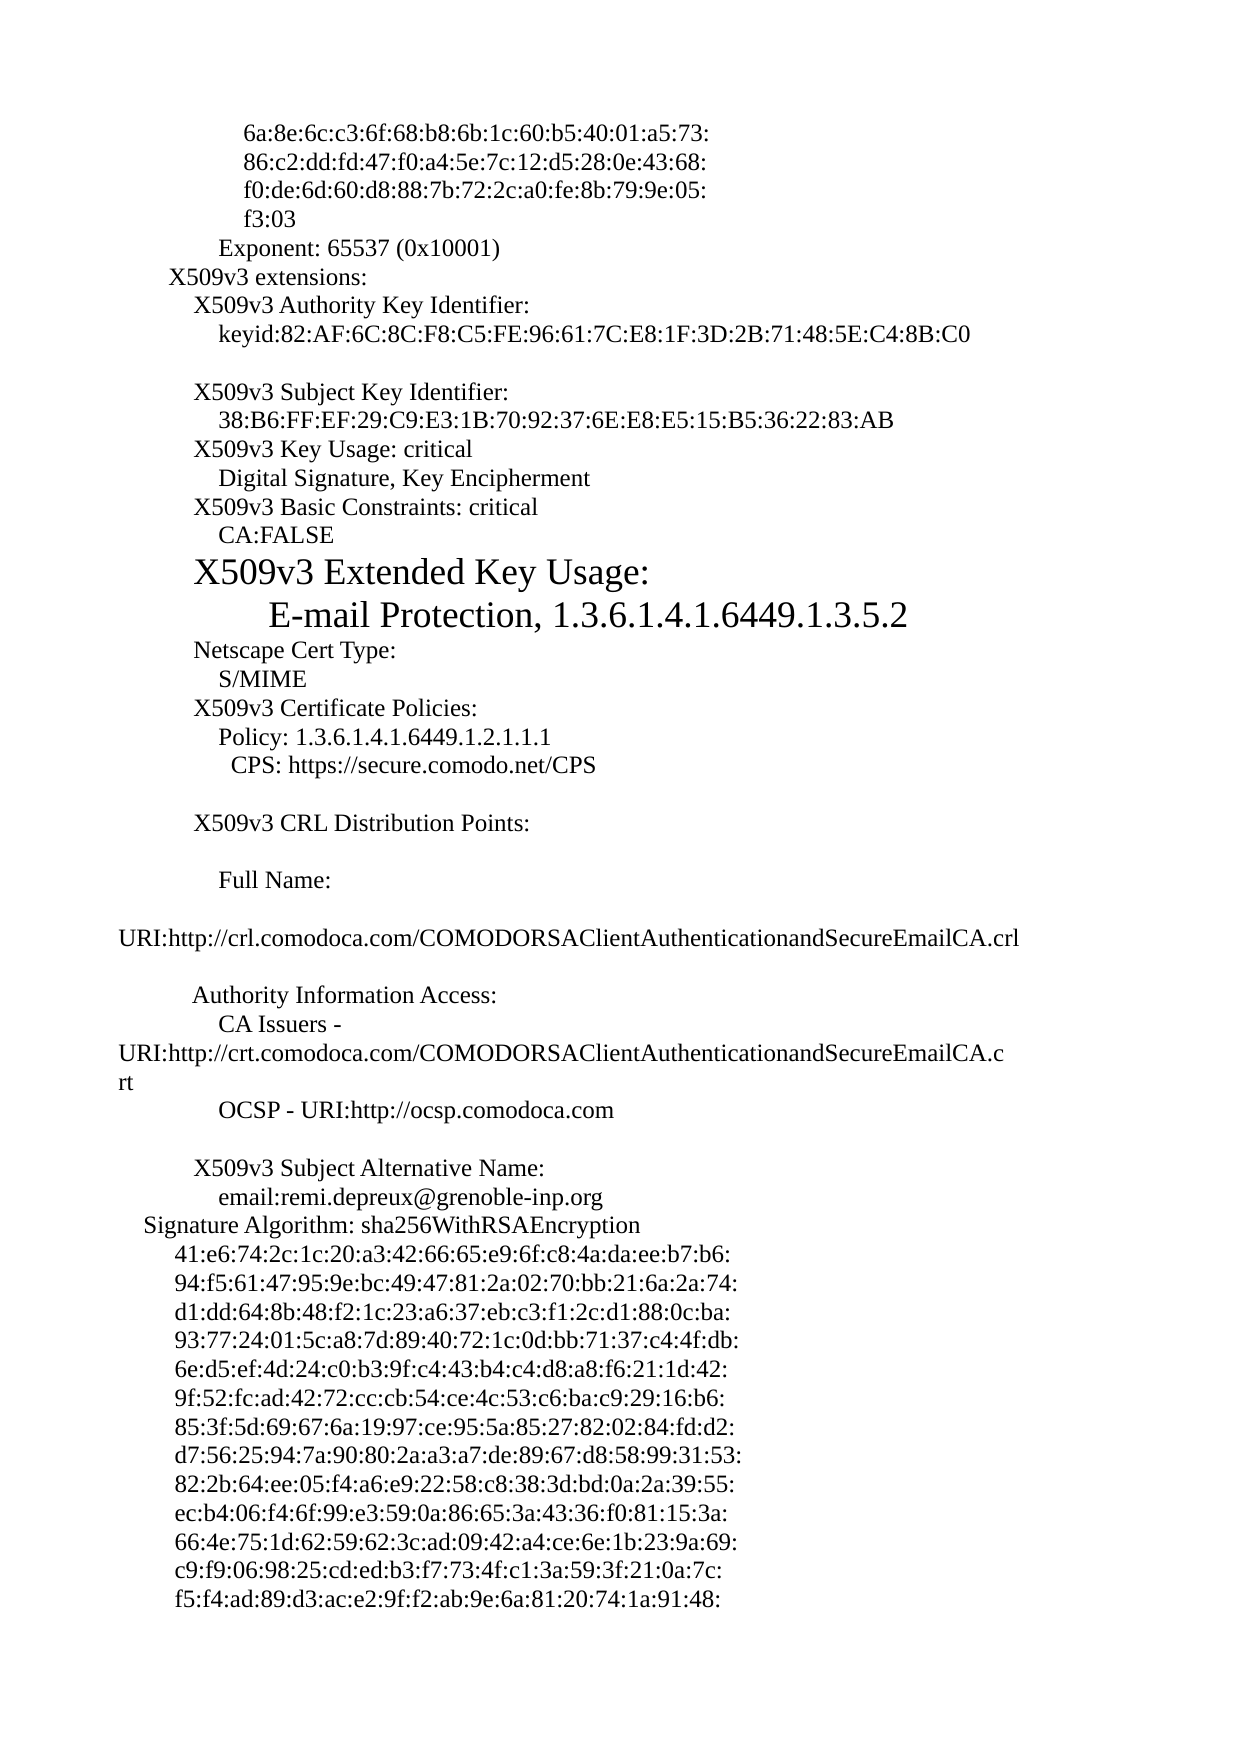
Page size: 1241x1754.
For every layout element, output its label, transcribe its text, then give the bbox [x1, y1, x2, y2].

text ec:b4:06:f4:6f:99:e3:59:0a:86:65:3a:43:36:f0:81:15:3a: [118, 1498, 1122, 1527]
text Authority Information Access: [118, 981, 1122, 1009]
text 86:c2:dd:fd:47:f0:a4:5e:7c:12:d5:28:0e:43:68: [118, 147, 1122, 176]
text rt [118, 1067, 1122, 1096]
text 6e:d5:ef:4d:24:c0:b3:9f:c4:43:b4:c4:d8:a8:f6:21:1d:42: [118, 1354, 1122, 1383]
text X509v3 CRL Distribution Points: [118, 808, 1122, 837]
text URI:http://crl.comodoca.com/COMODORSAClientAuthenticationandSecureEmailCA.crl [118, 894, 1122, 952]
text 41:e6:74:2c:1c:20:a3:42:66:65:e9:6f:c8:4a:da:ee:b7:b6: [118, 1239, 1122, 1268]
text email:remi.depreux@grenoble-inp.org [118, 1182, 1122, 1211]
text Policy: 1.3.6.1.4.1.6449.1.2.1.1.1 [118, 722, 1122, 751]
text f5:f4:ad:89:d3:ac:e2:9f:f2:ab:9e:6a:81:20:74:1a:91:48: [118, 1584, 1122, 1613]
text OCSP - URI:http://ocsp.comodoca.com [118, 1096, 1122, 1124]
text Full Name: [118, 866, 1122, 894]
text 66:4e:75:1d:62:59:62:3c:ad:09:42:a4:ce:6e:1b:23:9a:69: [118, 1527, 1122, 1556]
text X509v3 extensions: [118, 262, 1122, 291]
text S/MIME [118, 664, 1122, 693]
text X509v3 Authority Key Identifier: [118, 291, 1122, 319]
text f0:de:6d:60:d8:88:7b:72:2c:a0:fe:8b:79:9e:05: [118, 176, 1122, 204]
text c9:f9:06:98:25:cd:ed:b3:f7:73:4f:c1:3a:59:3f:21:0a:7c: [118, 1556, 1122, 1584]
text 94:f5:61:47:95:9e:bc:49:47:81:2a:02:70:bb:21:6a:2a:74: [118, 1268, 1122, 1297]
text 93:77:24:01:5c:a8:7d:89:40:72:1c:0d:bb:71:37:c4:4f:db: [118, 1326, 1122, 1354]
text Digital Signature, Key Encipherment [118, 463, 1122, 492]
text 9f:52:fc:ad:42:72:cc:cb:54:ce:4c:53:c6:ba:c9:29:16:b6: [118, 1383, 1122, 1412]
text keyid:82:AF:6C:8C:F8:C5:FE:96:61:7C:E8:1F:3D:2B:71:48:5E:C4:8B:C0 [118, 319, 1122, 348]
text CA:FALSE [118, 521, 1122, 549]
text X509v3 Subject Alternative Name: [118, 1153, 1122, 1182]
text 38:B6:FF:EF:29:C9:E3:1B:70:92:37:6E:E8:E5:15:B5:36:22:83:AB [118, 406, 1122, 434]
text Signature Algorithm: sha256WithRSAEncryption [118, 1211, 1122, 1239]
text X509v3 Basic Constraints: critical [118, 492, 1122, 521]
text 82:2b:64:ee:05:f4:a6:e9:22:58:c8:38:3d:bd:0a:2a:39:55: [118, 1469, 1122, 1498]
text d7:56:25:94:7a:90:80:2a:a3:a7:de:89:67:d8:58:99:31:53: [118, 1441, 1122, 1469]
text Exponent: 65537 (0x10001) [118, 233, 1122, 262]
text CPS: https://secure.comodo.net/CPS [118, 751, 1122, 779]
text X509v3 Extended Key Usage: [118, 549, 1122, 592]
text E-mail Protection, 1.3.6.1.4.1.6449.1.3.5.2 [118, 592, 1122, 636]
text X509v3 Key Usage: critical [118, 434, 1122, 463]
text X509v3 Subject Key Identifier: [118, 377, 1122, 406]
text CA Issuers - URI:http://crt.comodoca.com/COMODORSAClientAuthenticationandSecureEmailCA.c [118, 1009, 1122, 1067]
text 6a:8e:6c:c3:6f:68:b8:6b:1c:60:b5:40:01:a5:73: [118, 118, 1122, 147]
text d1:dd:64:8b:48:f2:1c:23:a6:37:eb:c3:f1:2c:d1:88:0c:ba: [118, 1297, 1122, 1326]
text Netscape Cert Type: [118, 636, 1122, 664]
text X509v3 Certificate Policies: [118, 693, 1122, 722]
text f3:03 [118, 204, 1122, 233]
text 85:3f:5d:69:67:6a:19:97:ce:95:5a:85:27:82:02:84:fd:d2: [118, 1412, 1122, 1441]
